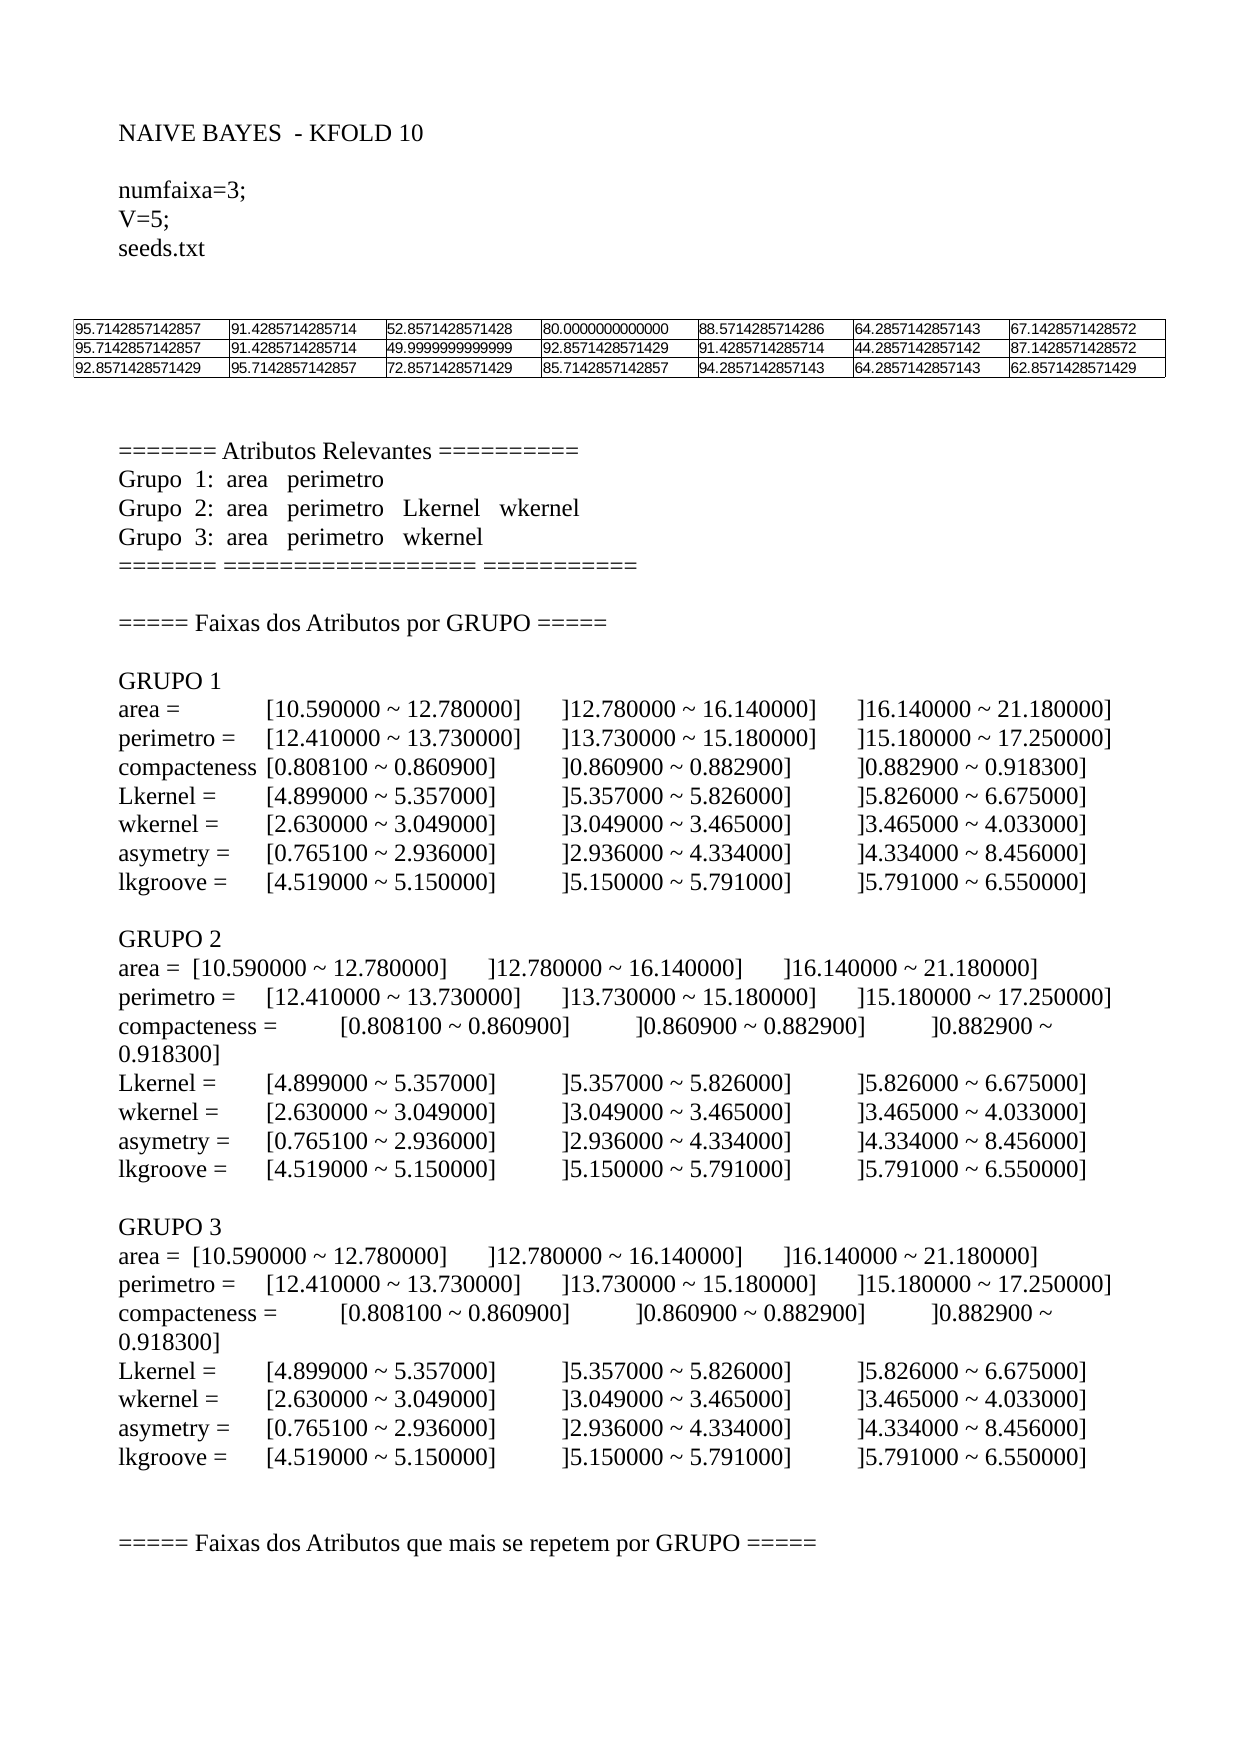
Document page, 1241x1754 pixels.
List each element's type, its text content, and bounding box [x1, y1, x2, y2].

text lkgroove = [4.519000 ~ 5.150000] ]5.150000 ~ 5.791000] ]5.791000 ~ 6.550000] [118, 867, 1122, 896]
text area = [10.590000 ~ 12.780000] ]12.780000 ~ 16.140000] ]16.140000 ~ 21.180000] [118, 694, 1122, 723]
text ===== Faixas dos Atributos que mais se repetem por GRUPO ===== [118, 1528, 1122, 1557]
text GRUPO 1 [118, 666, 1122, 694]
text compacteness [0.808100 ~ 0.860900] ]0.860900 ~ 0.882900] ]0.882900 ~ 0.918300] [118, 752, 1122, 781]
text NAIVE BAYES - KFOLD 10 [118, 118, 1122, 147]
text Lkernel = [4.899000 ~ 5.357000] ]5.357000 ~ 5.826000] ]5.826000 ~ 6.675000] [118, 1356, 1122, 1384]
text Lkernel = [4.899000 ~ 5.357000] ]5.357000 ~ 5.826000] ]5.826000 ~ 6.675000] [118, 781, 1122, 809]
text perimetro = [12.410000 ~ 13.730000] ]13.730000 ~ 15.180000] ]15.180000 ~ 17.250000] [118, 982, 1122, 1011]
text wkernel = [2.630000 ~ 3.049000] ]3.049000 ~ 3.465000] ]3.465000 ~ 4.033000] [118, 1097, 1122, 1126]
text Lkernel = [4.899000 ~ 5.357000] ]5.357000 ~ 5.826000] ]5.826000 ~ 6.675000] [118, 1068, 1122, 1097]
text Grupo 1: area perimetro [118, 464, 1122, 493]
text lkgroove = [4.519000 ~ 5.150000] ]5.150000 ~ 5.791000] ]5.791000 ~ 6.550000] [118, 1442, 1122, 1471]
text Grupo 2: area perimetro Lkernel wkernel [118, 493, 1122, 522]
text GRUPO 3 [118, 1212, 1122, 1241]
text wkernel = [2.630000 ~ 3.049000] ]3.049000 ~ 3.465000] ]3.465000 ~ 4.033000] [118, 809, 1122, 838]
text perimetro = [12.410000 ~ 13.730000] ]13.730000 ~ 15.180000] ]15.180000 ~ 17.250000] [118, 723, 1122, 752]
text ===== Faixas dos Atributos por GRUPO ===== [118, 608, 1122, 637]
text perimetro = [12.410000 ~ 13.730000] ]13.730000 ~ 15.180000] ]15.180000 ~ 17.250000] [118, 1269, 1122, 1298]
text asymetry = [0.765100 ~ 2.936000] ]2.936000 ~ 4.334000] ]4.334000 ~ 8.456000] [118, 1413, 1122, 1442]
text GRUPO 2 [118, 924, 1122, 953]
text compacteness = [0.808100 ~ 0.860900] ]0.860900 ~ 0.882900] ]0.882900 ~ 0.918300] [118, 1298, 1122, 1356]
text wkernel = [2.630000 ~ 3.049000] ]3.049000 ~ 3.465000] ]3.465000 ~ 4.033000] [118, 1384, 1122, 1413]
text V=5; [118, 204, 1122, 233]
text Grupo 3: area perimetro wkernel [118, 522, 1122, 551]
text numfaixa=3; [118, 176, 1122, 204]
text asymetry = [0.765100 ~ 2.936000] ]2.936000 ~ 4.334000] ]4.334000 ~ 8.456000] [118, 838, 1122, 867]
text ======= ================== =========== [118, 551, 1122, 579]
text lkgroove = [4.519000 ~ 5.150000] ]5.150000 ~ 5.791000] ]5.791000 ~ 6.550000] [118, 1154, 1122, 1183]
text area = [10.590000 ~ 12.780000] ]12.780000 ~ 16.140000] ]16.140000 ~ 21.180000] [118, 953, 1122, 982]
text seeds.txt [118, 233, 1122, 262]
text compacteness = [0.808100 ~ 0.860900] ]0.860900 ~ 0.882900] ]0.882900 ~ 0.918300] [118, 1011, 1122, 1068]
text ======= Atributos Relevantes ========== [118, 436, 1122, 464]
text asymetry = [0.765100 ~ 2.936000] ]2.936000 ~ 4.334000] ]4.334000 ~ 8.456000] [118, 1126, 1122, 1154]
text area = [10.590000 ~ 12.780000] ]12.780000 ~ 16.140000] ]16.140000 ~ 21.180000] [118, 1241, 1122, 1269]
